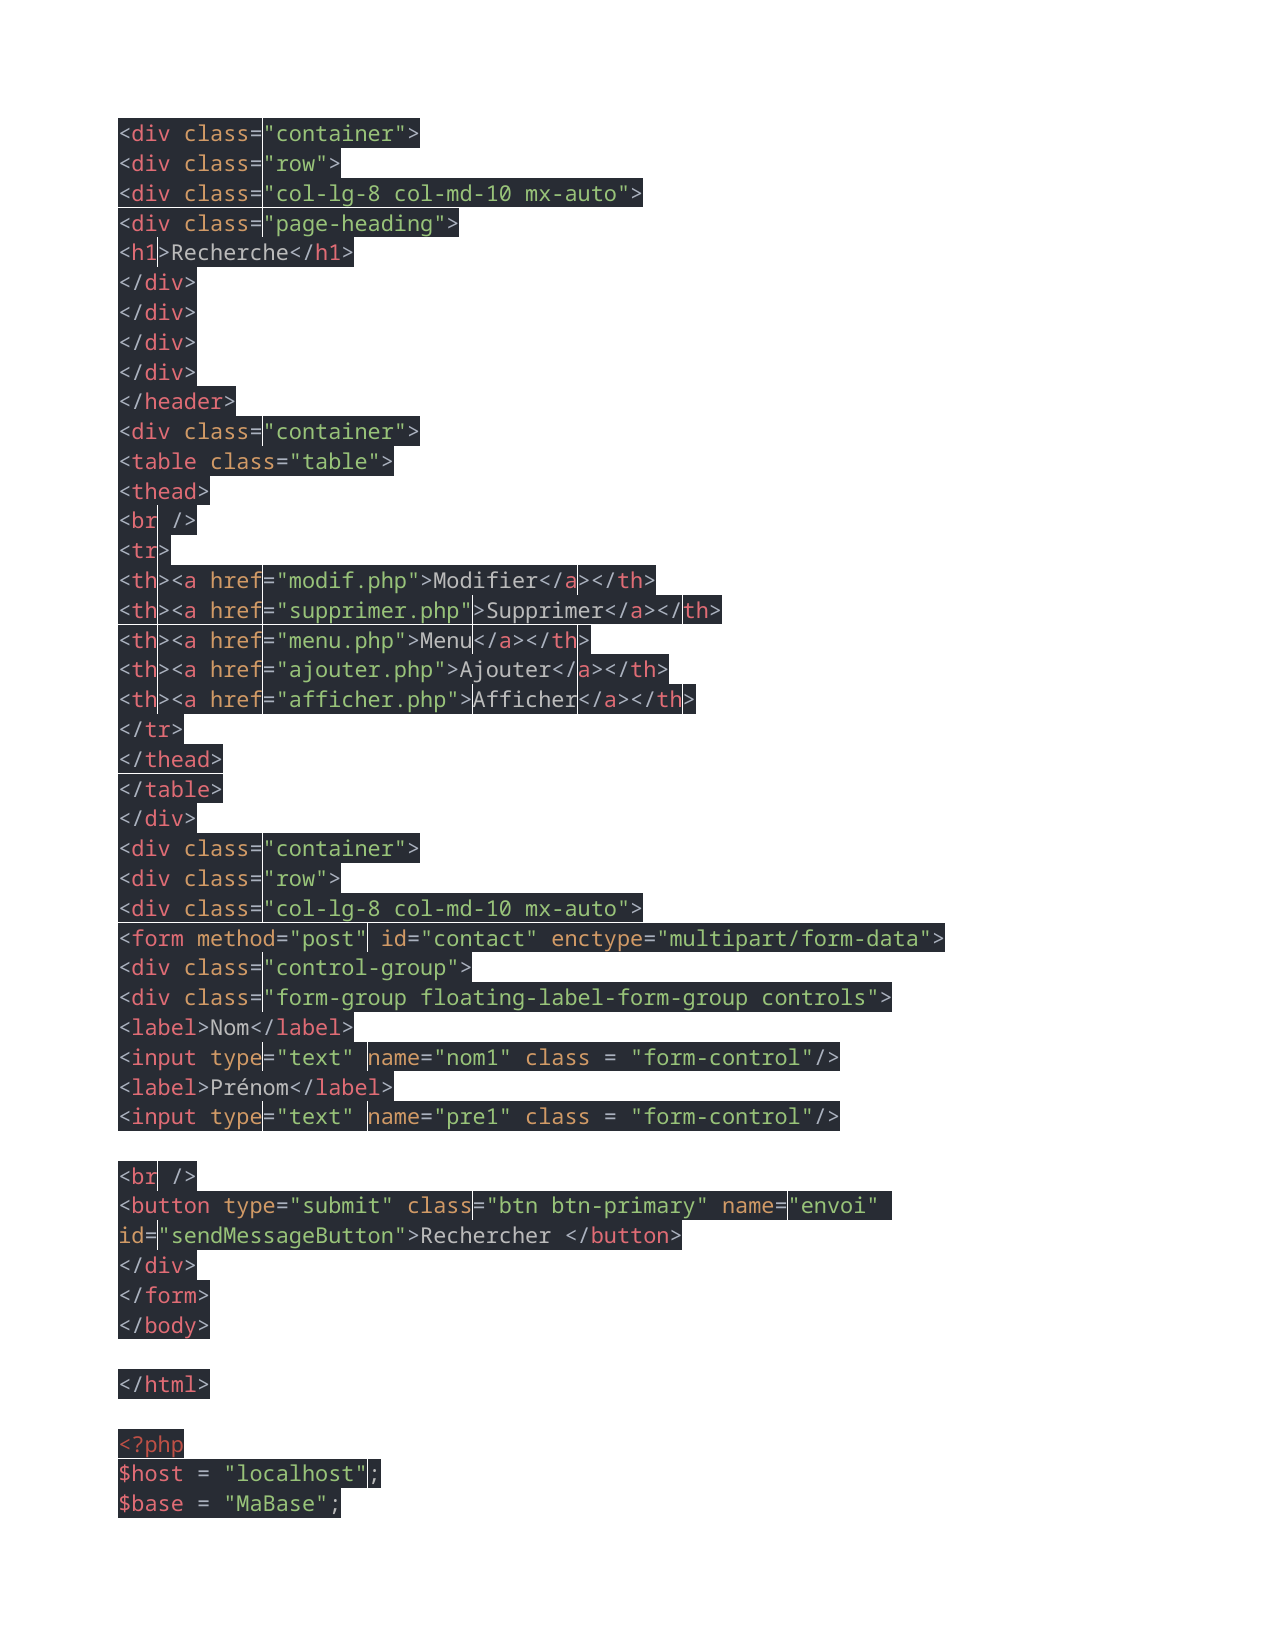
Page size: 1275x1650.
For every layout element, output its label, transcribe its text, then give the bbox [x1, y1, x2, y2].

text <label>Nom</label> [118, 1012, 1157, 1042]
text <input type="text" name="nom1" class = "form-control"/> [118, 1042, 1157, 1071]
text <div class="row"> [118, 148, 1157, 178]
text </header> [118, 386, 1157, 416]
text $host = "localhost"; [118, 1458, 1157, 1488]
text <br /> [118, 505, 1157, 535]
text </div> [118, 297, 1157, 327]
text <h1>Recherche</h1> [118, 237, 1157, 267]
text <button type="submit" class="btn btn-primary" name="envoi" id="sendMessageButton">Rechercher </button> [118, 1191, 1157, 1250]
text <div class="page-heading"> [118, 207, 1157, 237]
text </div> [118, 267, 1157, 297]
text <th><a href="supprimer.php">Supprimer</a></th> [118, 595, 1157, 624]
text <div class="row"> [118, 863, 1157, 893]
text </thead> [118, 744, 1157, 773]
text <form method="post" id="contact" enctype="multipart/form-data"> [118, 922, 1157, 952]
text </html> [118, 1369, 1157, 1399]
text <div class="container"> [118, 833, 1157, 863]
text $base = "MaBase"; [118, 1488, 1157, 1518]
text </form> [118, 1280, 1157, 1310]
text <th><a href="ajouter.php">Ajouter</a></th> [118, 654, 1157, 684]
text </div> [118, 803, 1157, 833]
text <div class="container"> [118, 416, 1157, 446]
text <div class="container"> [118, 118, 1157, 148]
text </div> [118, 356, 1157, 386]
text <thead> [118, 476, 1157, 505]
text <th><a href="modif.php">Modifier</a></th> [118, 565, 1157, 595]
text <th><a href="menu.php">Menu</a></th> [118, 624, 1157, 654]
text <input type="text" name="pre1" class = "form-control"/> [118, 1101, 1157, 1131]
text <br /> [118, 1161, 1157, 1191]
text <th><a href="afficher.php">Afficher</a></th> [118, 684, 1157, 714]
text <div class="control-group"> [118, 952, 1157, 982]
text </div> [118, 327, 1157, 356]
text <?php [118, 1429, 1157, 1458]
text </tr> [118, 714, 1157, 744]
text </body> [118, 1310, 1157, 1339]
text <div class="form-group floating-label-form-group controls"> [118, 982, 1157, 1012]
text <div class="col-lg-8 col-md-10 mx-auto"> [118, 178, 1157, 207]
text </table> [118, 773, 1157, 803]
text <tr> [118, 535, 1157, 565]
text <label>Prénom</label> [118, 1071, 1157, 1101]
text </div> [118, 1250, 1157, 1280]
text <table class="table"> [118, 446, 1157, 476]
text <div class="col-lg-8 col-md-10 mx-auto"> [118, 893, 1157, 922]
